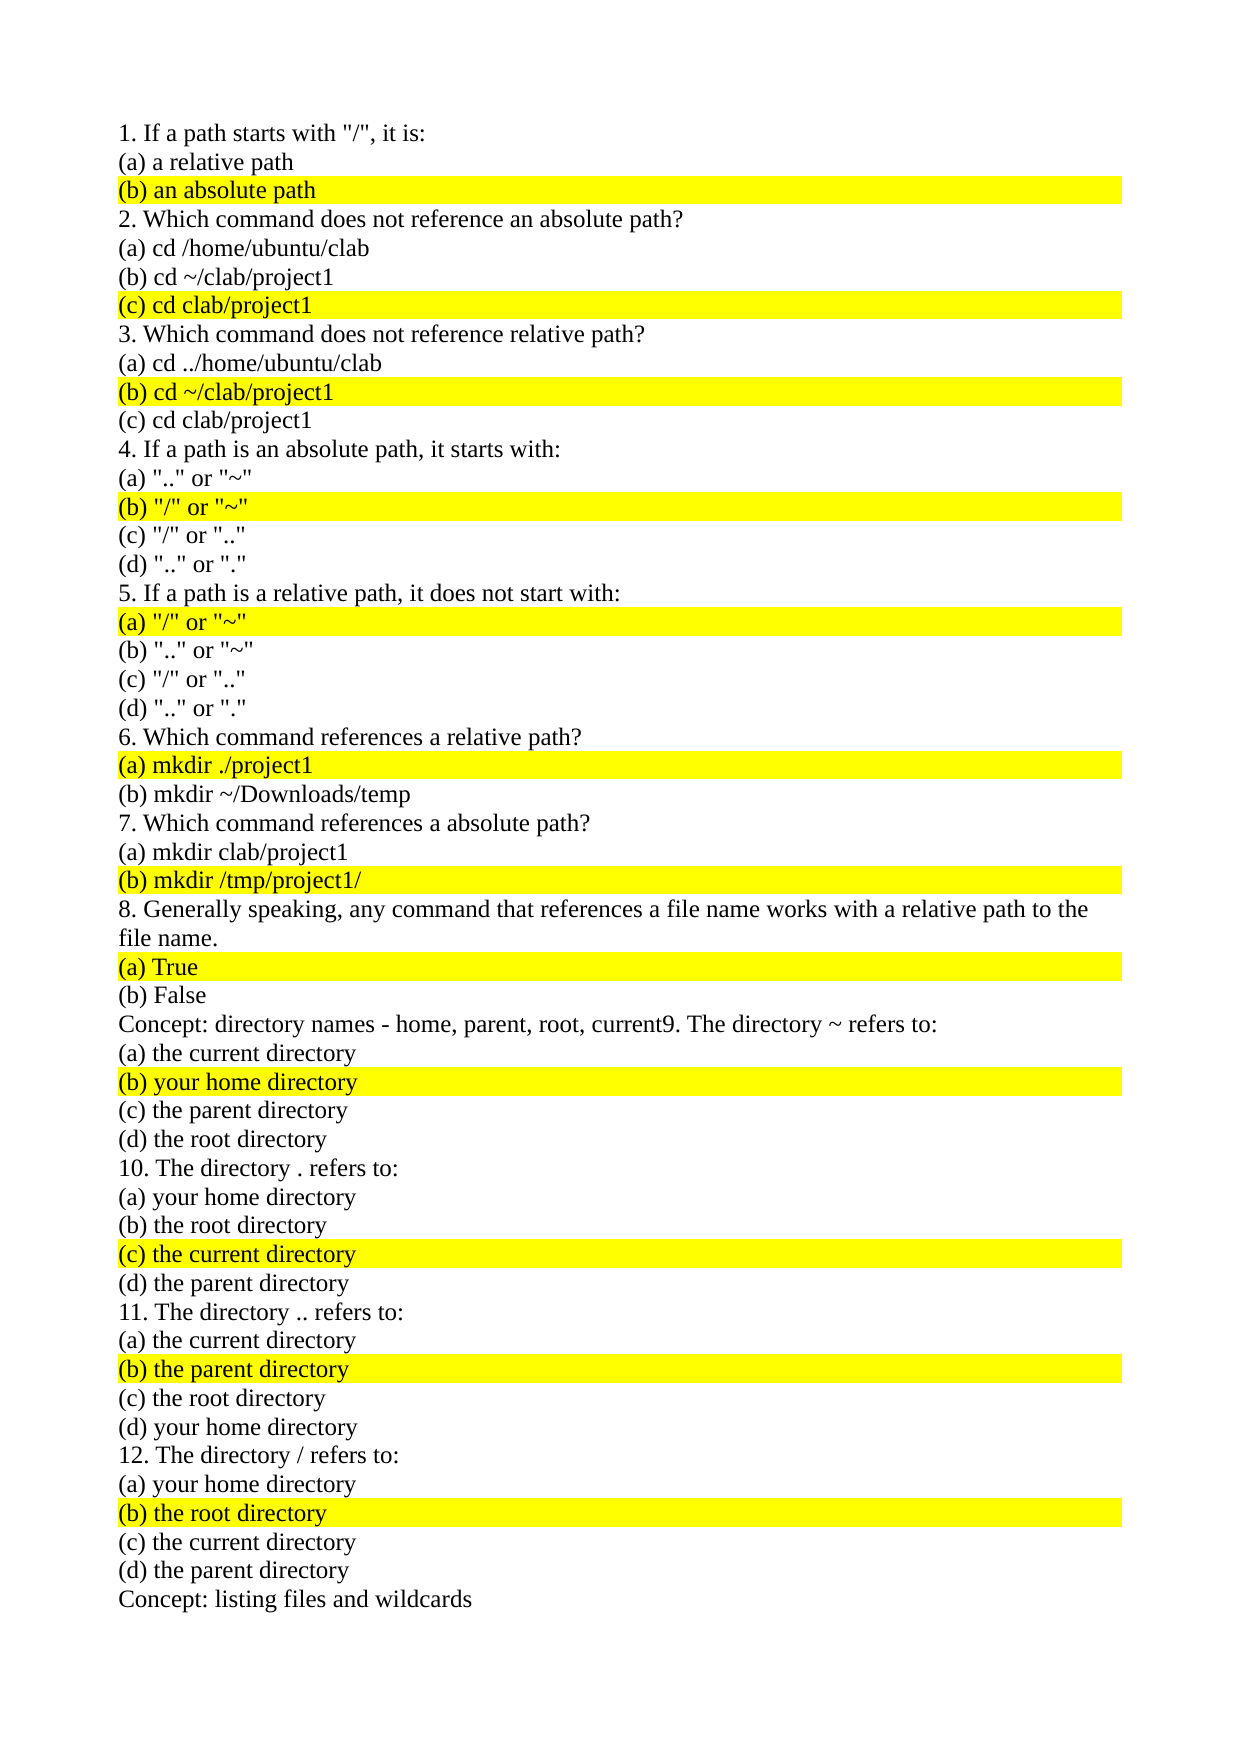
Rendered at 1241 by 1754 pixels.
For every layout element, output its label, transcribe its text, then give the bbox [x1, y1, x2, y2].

text 7. Which command references a absolute path? [118, 808, 1122, 837]
text 5. If a path is a relative path, it does not start with: [118, 578, 1122, 607]
text 10. The directory . refers to: [118, 1153, 1122, 1182]
text (d) the parent directory [118, 1268, 1122, 1297]
text (a) a relative path [118, 147, 1122, 176]
text (b) an absolute path [118, 176, 1122, 204]
text (b) mkdir ~/Downloads/temp [118, 779, 1122, 808]
text 12. The directory / refers to: [118, 1441, 1122, 1469]
text (b) mkdir /tmp/project1/ [118, 866, 1122, 894]
text (b) cd ~/clab/project1 [118, 262, 1122, 291]
text (d) ".." or "." [118, 549, 1122, 578]
text (b) your home directory [118, 1067, 1122, 1096]
text (a) the current directory [118, 1038, 1122, 1067]
text (a) ".." or "~" [118, 463, 1122, 492]
text (c) the parent directory [118, 1096, 1122, 1124]
text (b) ".." or "~" [118, 636, 1122, 664]
text (b) the parent directory [118, 1354, 1122, 1383]
text (c) "/" or ".." [118, 664, 1122, 693]
text 1. If a path starts with "/", it is: [118, 118, 1122, 147]
text (a) True [118, 952, 1122, 981]
text 6. Which command references a relative path? [118, 722, 1122, 751]
text (b) "/" or "~" [118, 492, 1122, 521]
text (a) mkdir ./project1 [118, 751, 1122, 779]
text (c) the current directory [118, 1239, 1122, 1268]
text (b) the root directory [118, 1211, 1122, 1239]
text (b) the root directory [118, 1498, 1122, 1527]
text (d) the root directory [118, 1124, 1122, 1153]
text (a) mkdir clab/project1 [118, 837, 1122, 866]
text (d) your home directory [118, 1412, 1122, 1441]
text 8. Generally speaking, any command that references a file name works with a relative path to the file name. [118, 894, 1122, 952]
text (b) cd ~/clab/project1 [118, 377, 1122, 406]
text (a) the current directory [118, 1326, 1122, 1354]
text (b) False [118, 981, 1122, 1009]
text (a) "/" or "~" [118, 607, 1122, 636]
text (c) the current directory [118, 1527, 1122, 1556]
text 4. If a path is an absolute path, it starts with: [118, 434, 1122, 463]
text 2. Which command does not reference an absolute path? [118, 204, 1122, 233]
text (a) cd /home/ubuntu/clab [118, 233, 1122, 262]
text (a) cd ../home/ubuntu/clab [118, 348, 1122, 377]
text 11. The directory .. refers to: [118, 1297, 1122, 1326]
text (c) "/" or ".." [118, 521, 1122, 549]
text (d) ".." or "." [118, 693, 1122, 722]
text (c) cd clab/project1 [118, 406, 1122, 434]
text (a) your home directory [118, 1182, 1122, 1211]
text (d) the parent directory [118, 1556, 1122, 1584]
text Concept: directory names - home, parent, root, current9. The directory ~ refers to: [118, 1009, 1122, 1038]
text 3. Which command does not reference relative path? [118, 319, 1122, 348]
text (c) the root directory [118, 1383, 1122, 1412]
text (c) cd clab/project1 [118, 291, 1122, 319]
text (a) your home directory [118, 1469, 1122, 1498]
text Concept: listing files and wildcards [118, 1584, 1122, 1613]
